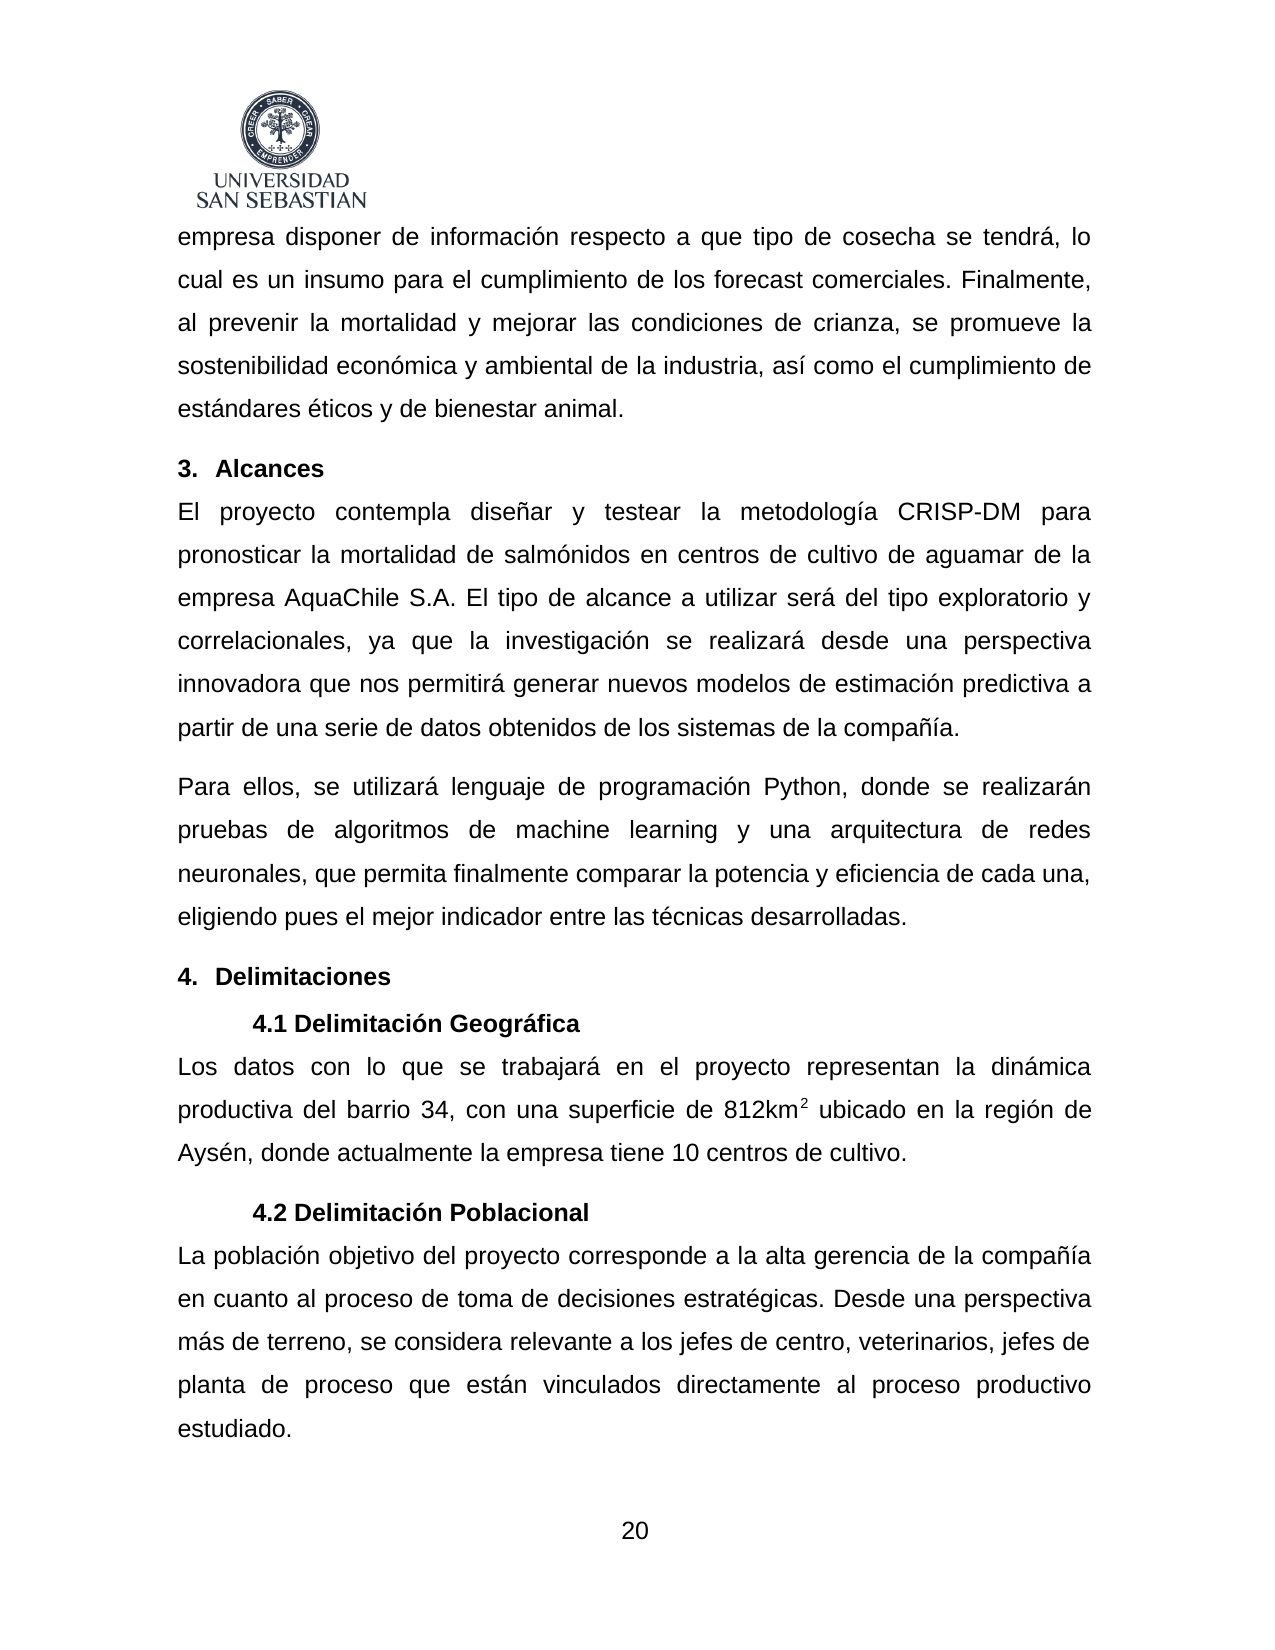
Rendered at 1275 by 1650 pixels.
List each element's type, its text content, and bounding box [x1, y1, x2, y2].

text Para ellos, se utilizará lenguaje de programación Python, donde se realizarán pruebas de algoritmos de machine learning y una arquitectura de redes neuronales, que permita finalmente comparar la potencia y eficiencia de cada una, eligiendo pues el mejor indicador entre las técnicas desarrolladas. [177, 772, 1093, 931]
subtitle 4.2 Delimitación Poblacional [252, 1198, 1093, 1227]
picture [177, 76, 387, 222]
text Los datos con lo que se trabajará en el proyecto representan la dinámica productiva del barrio 34, con una superficie de 812km2 ubicado en la región de Aysén, donde actualmente la empresa tiene 10 centros de cultivo. [177, 1052, 1093, 1167]
text El proyecto contempla diseñar y testear la metodología CRISP-DM para pronosticar la mortalidad de salmónidos en centros de cultivo de aguamar de la empresa AquaChile S.A. El tipo de alcance a utilizar será del tipo exploratorio y correlacionales, ya que la investigación se realizará desde una perspectiva innovadora que nos permitirá generar nuevos modelos de estimación predictiva a partir de una serie de datos obtenidos de los sistemas de la compañía. [177, 497, 1093, 741]
text empresa disponer de información respecto a que tipo de cosecha se tendrá, lo cual es un insumo para el cumplimiento de los forecast comerciales. Finalmente, al prevenir la mortalidad y mejorar las condiciones de crianza, se promueve la sostenibilidad económica y ambiental de la industria, así como el cumplimiento de estándares éticos y de bienestar animal. [177, 222, 1093, 423]
subtitle Alcances [177, 454, 1093, 483]
subtitle 4.1 Delimitación Geográfica [252, 1009, 1093, 1038]
text La población objetivo del proyecto corresponde a la alta gerencia de la compañía en cuanto al proceso de toma de decisiones estratégicas. Desde una perspectiva más de terreno, se considera relevante a los jefes de centro, veterinarios, jefes de planta de proceso que están vinculados directamente al proceso productivo estudiado. [177, 1241, 1093, 1442]
subtitle Delimitaciones [177, 962, 1093, 990]
